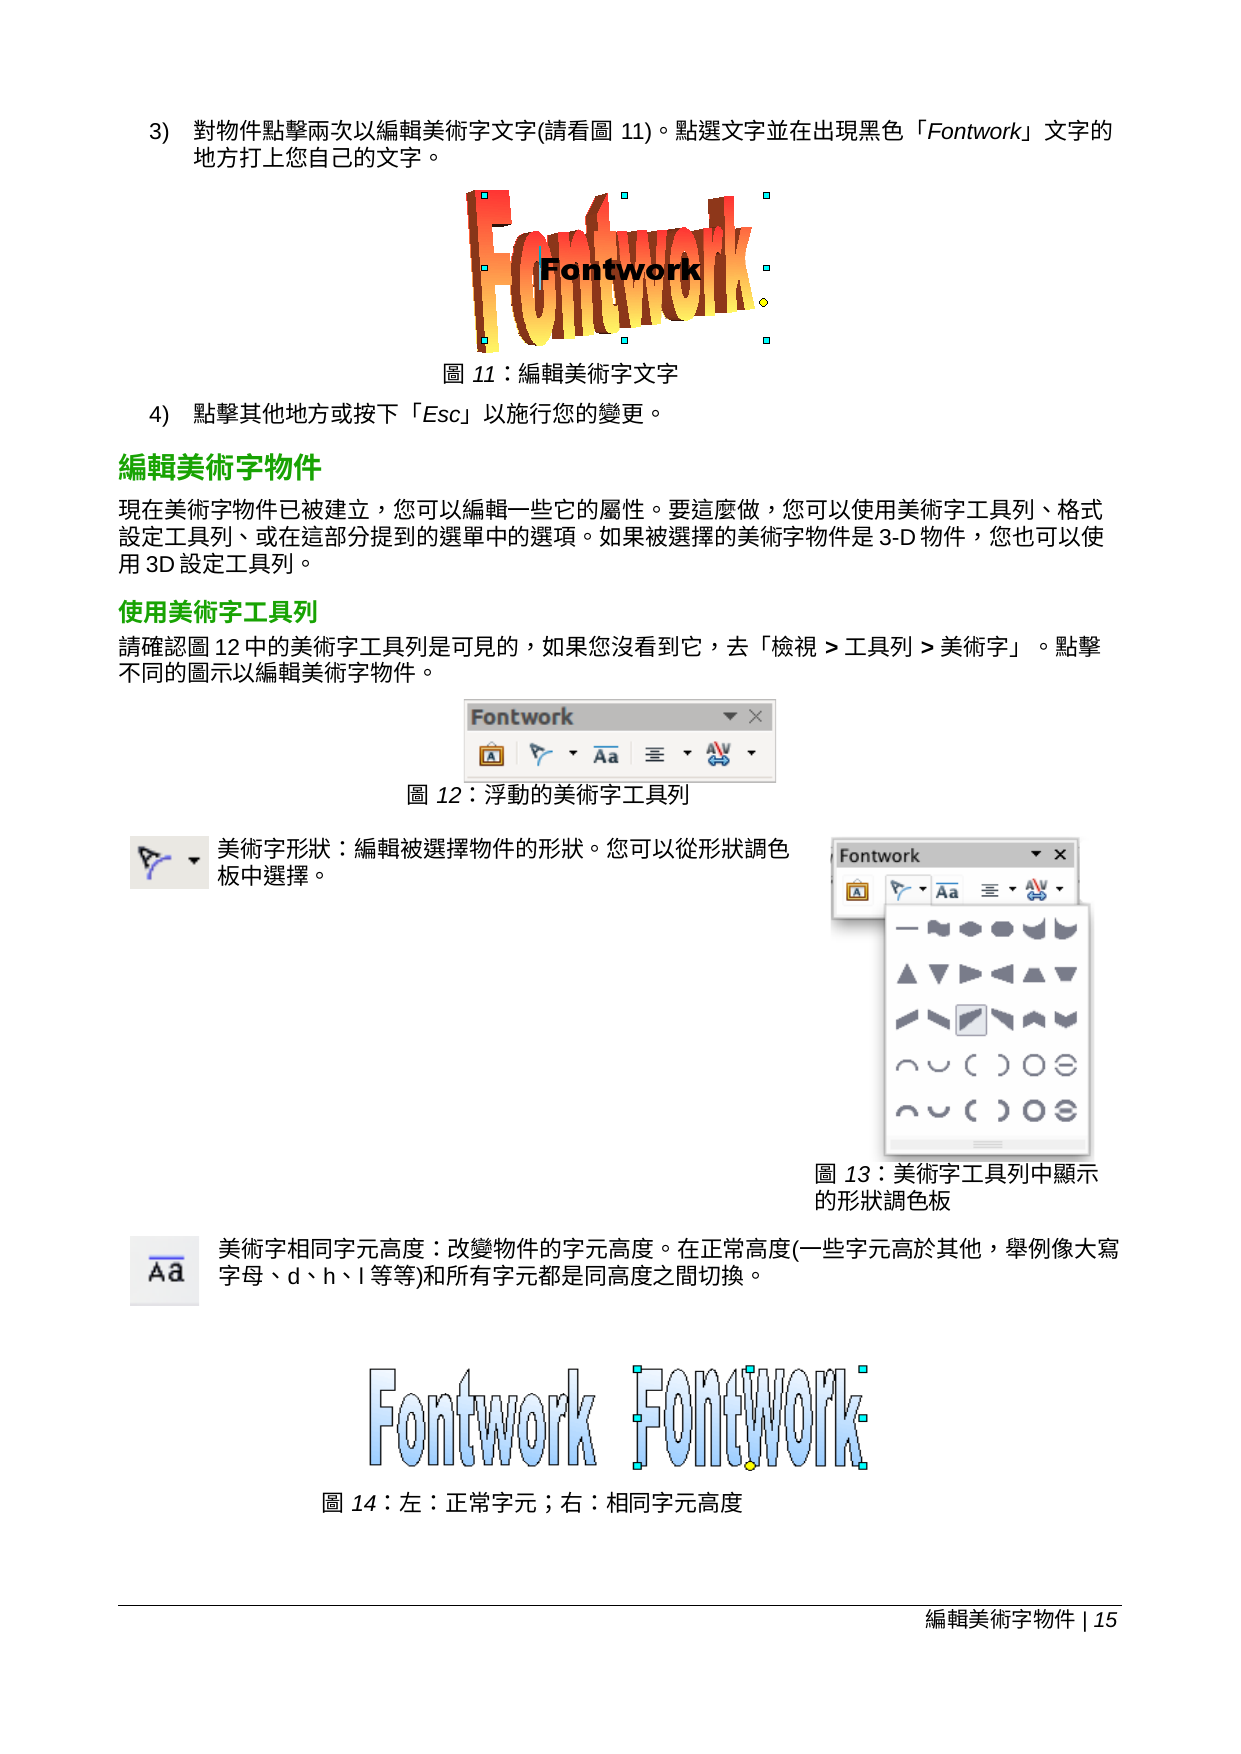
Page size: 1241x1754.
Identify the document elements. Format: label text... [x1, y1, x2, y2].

picture [353, 1342, 887, 1491]
picture [453, 183, 787, 361]
subtitle 使用美術字工具列 [118, 598, 1122, 628]
text 現在美術字物件已被建立，您可以編輯一些它的屬性。要這麼做，您可以使用美術字工具列、格式設定工具列、或在這部分提到的選單中的選項。如果被選擇的美術字物件是3-D物件，您也可以使用3D設定工具列。 [118, 497, 1122, 578]
table_header 美術字形狀：編輯被選擇物件的形狀。您可以從形狀調色板中選擇。 [217, 836, 797, 1236]
table_header [118, 1236, 218, 1331]
text 請確認圖12中的美術字工具列是可見的，如果您沒看到它，去「檢視 > 工具列 > 美術字」。點擊不同的圖示以編輯美術字物件。 [118, 633, 1122, 687]
table_header 美術字相同字元高度：改變物件的字元高度。在正常高度(一些字元高於其他，舉例像大寫字母、d、h、l 等等)和所有字元都是同高度之間切換。 [219, 1236, 1123, 1331]
picture [463, 699, 777, 783]
list 點擊其他地方或按下「Esc」以施行您的變更。 [169, 401, 1122, 427]
subtitle 編輯美術字物件 [118, 451, 1122, 485]
picture [130, 1236, 200, 1306]
table_header [797, 836, 1128, 1236]
text 圖 11：編輯美術字文字 [442, 184, 798, 388]
text 圖 14：左：正常字元；右：相同字元高度 [321, 1342, 919, 1517]
text 圖 12：浮動的美術字工具列 [406, 699, 834, 809]
table_header [118, 836, 217, 1236]
list 對物件點擊兩次以編輯美術字文字(請看圖 11)。點選文字並在出現黑色「Fontwork」文字的地方打上您自己的文字。 [169, 118, 1122, 172]
picture [130, 836, 209, 889]
picture [830, 836, 1095, 1162]
